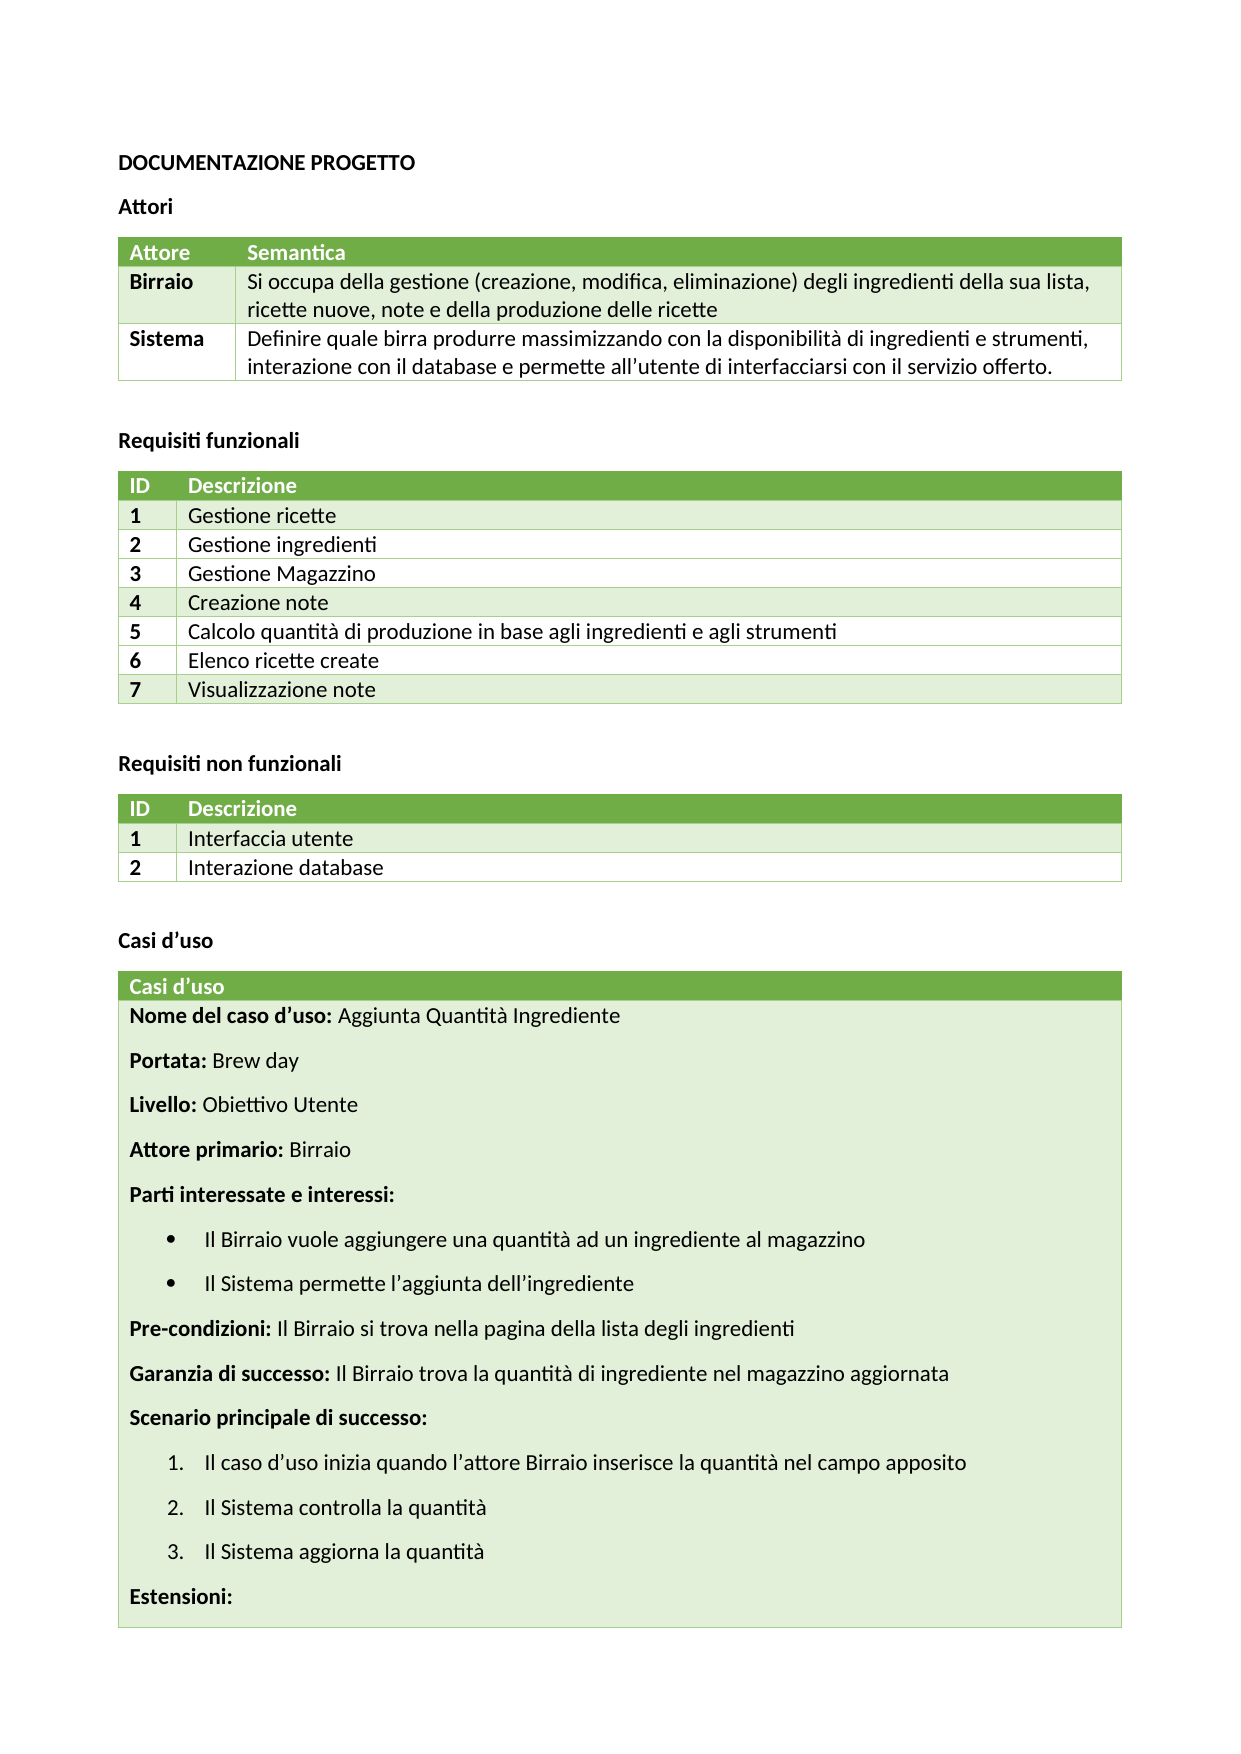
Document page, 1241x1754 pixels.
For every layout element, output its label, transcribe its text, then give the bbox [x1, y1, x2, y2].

table_cell Visualizzazione note [177, 675, 1121, 703]
table_cell 1 [119, 501, 176, 529]
table_cell 1 [119, 824, 176, 852]
table_cell 5 [119, 617, 176, 645]
table_cell Gestione ingredienti [177, 530, 1121, 558]
text Requisiti non funzionali [118, 749, 1122, 777]
table_cell 7 [119, 675, 176, 703]
table_cell Gestione Magazzino [177, 559, 1121, 587]
table_header Descrizione [177, 795, 1121, 823]
table_cell 4 [119, 588, 176, 616]
table_cell 6 [119, 646, 176, 674]
table_cell 2 [119, 853, 176, 881]
table_cell Interazione database [177, 853, 1121, 881]
table_header Attore [119, 238, 236, 266]
table_header Descrizione [177, 472, 1121, 500]
table_cell Elenco ricette create [177, 646, 1121, 674]
table_cell 3 [119, 559, 176, 587]
table_header Semantica [236, 238, 1121, 266]
table_cell Si occupa della gestione (creazione, modifica, eliminazione) degli ingredienti della sua lista, ricette nuove, note e della produzione delle ricette [236, 267, 1121, 323]
text Attori [118, 192, 1122, 220]
table_cell Gestione ricette [177, 501, 1121, 529]
table_cell Sistema [119, 324, 235, 380]
table_cell Definire quale birra produrre massimizzando con la disponibilità di ingredienti e strumenti, interazione con il database e permette all’utente di interfacciarsi con il servizio offerto. [236, 324, 1121, 380]
table_header Casi d’uso [118, 972, 1121, 1000]
table_cell Calcolo quantità di produzione in base agli ingredienti e agli strumenti [177, 617, 1121, 645]
text DOCUMENTAZIONE PROGETTO [118, 148, 1122, 176]
table_cell 2 [119, 530, 176, 558]
table_header ID [119, 472, 177, 500]
text Casi d’uso [118, 926, 1122, 954]
table_cell Nome del caso d’uso: Aggiunta Quantità Ingrediente Portata: Brew day Livello: Obiettivo Utente Attore primario: Birraio Parti interessate e interessi: Il Birraio vuole aggiungere una quantità ad un ingrediente al magazzino Il Sistema permette l’aggiunta dell’ingrediente Pre-condizioni: Il Birraio si trova nella pagina della lista degli ingredienti Garanzia di successo: Il Birraio trova la quantità di ingrediente nel magazzino aggiornata Scenario principale di successo: Il caso d’uso inizia quando l’attore Birraio inserisce la quantità nel campo apposito Il Sistema controlla la quantità Il Sistema aggiorna la quantità Estensioni: [119, 1001, 1121, 1627]
table_cell Interfaccia utente [177, 824, 1121, 852]
text Requisiti funzionali [118, 426, 1122, 454]
table_header ID [119, 795, 177, 823]
table_cell Creazione note [177, 588, 1121, 616]
table_cell Birraio [119, 267, 235, 323]
